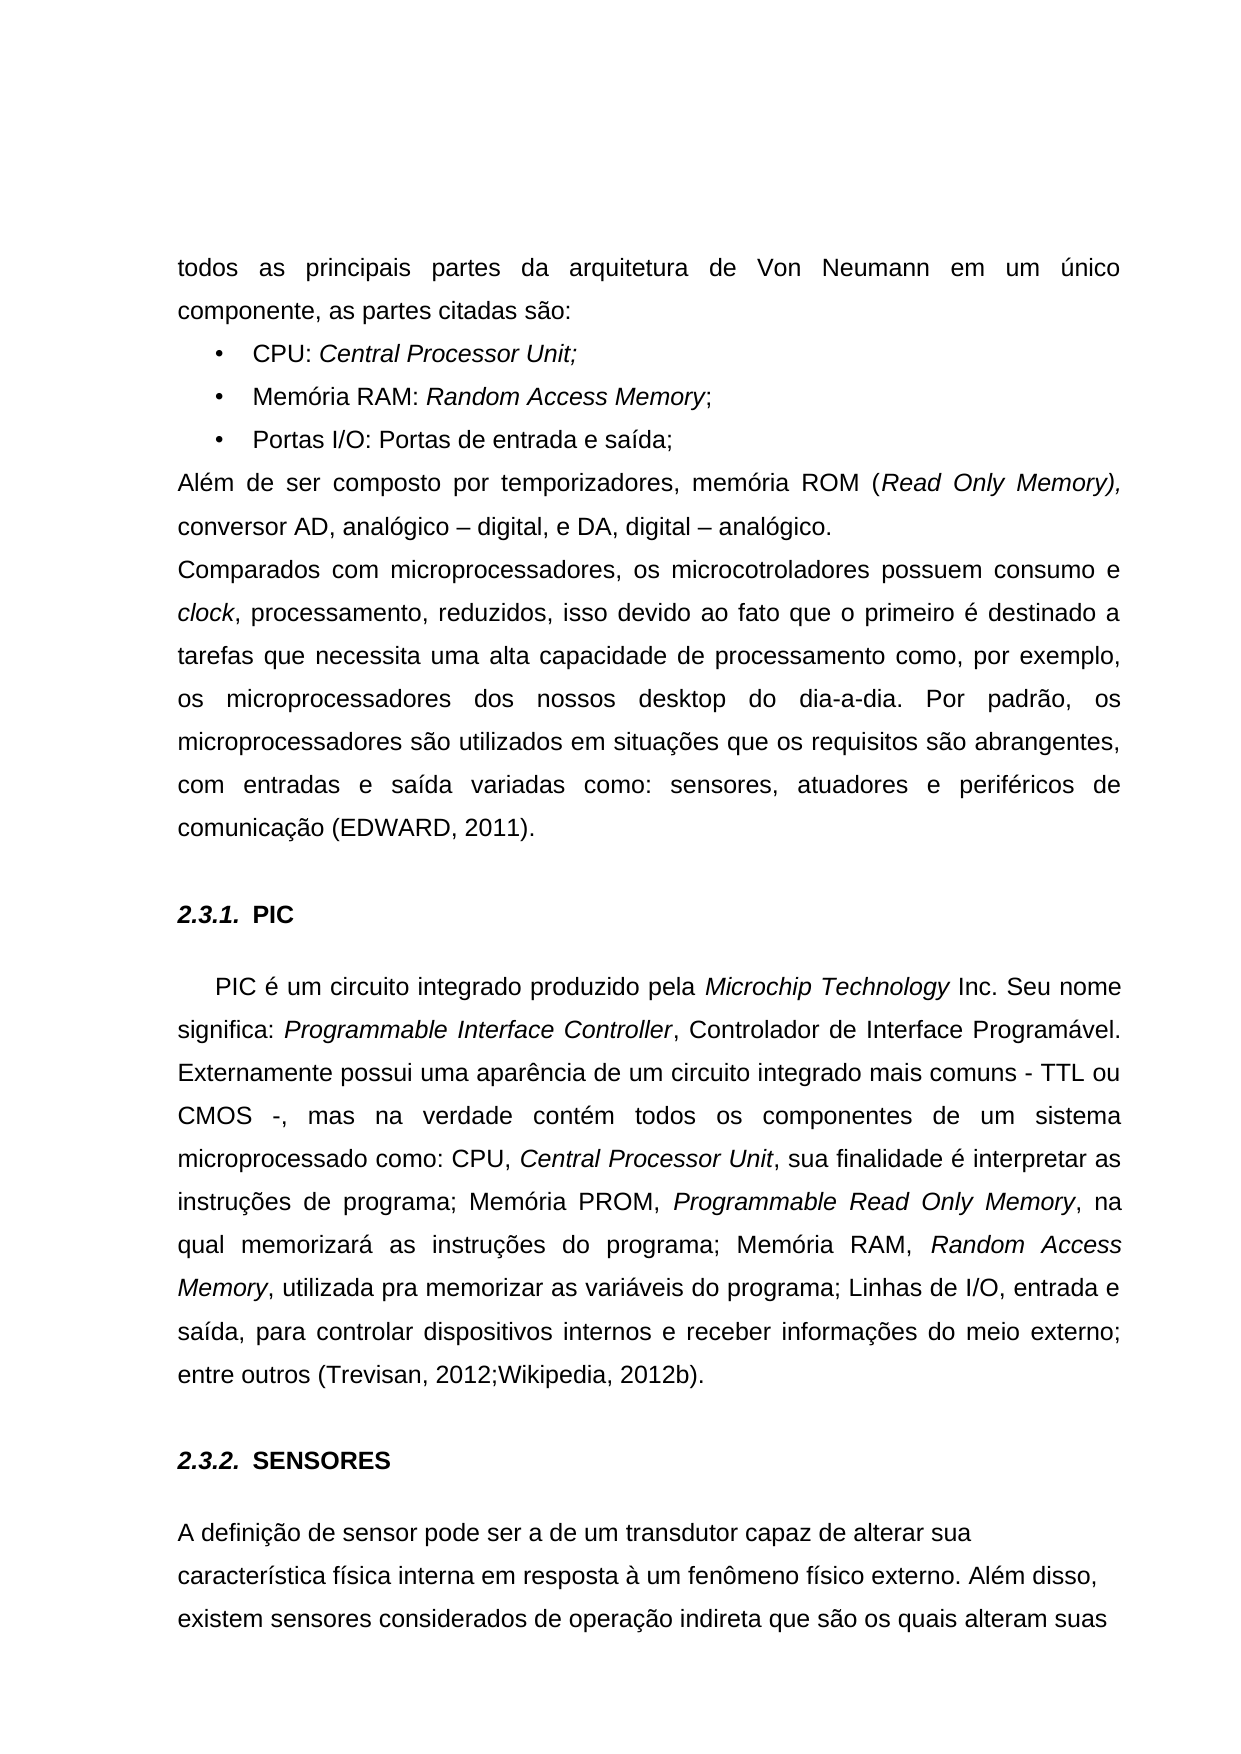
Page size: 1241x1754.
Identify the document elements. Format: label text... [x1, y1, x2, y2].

text PIC é um circuito integrado produzido pela Microchip Technology Inc. Seu nome significa: Programmable Interface Controller, Controlador de Interface Programável. Externamente possui uma aparência de um circuito integrado mais comuns - TTL ou CMOS -, mas na verdade contém todos os componentes de um sistema microprocessado como: CPU, Central Processor Unit, sua finalidade é interpretar as instruções de programa; Memória PROM, Programmable Read Only Memory, na qual memorizará as instruções do programa; Memória RAM, Random Access Memory, utilizada pra memorizar as variáveis do programa; Linhas de I/O, entrada e saída, para controlar dispositivos internos e receber informações do meio externo; entre outros (Trevisan, 2012;Wikipedia, 2012b). [177, 972, 1122, 1388]
list Memória RAM: Random Access Memory; [215, 382, 1122, 411]
list Portas I/O: Portas de entrada e saída; [215, 425, 1122, 454]
text Comparados com microprocessadores, os microcotroladores possuem consumo e clock, processamento, reduzidos, isso devido ao fato que o primeiro é destinado a tarefas que necessita uma alta capacidade de processamento como, por exemplo, os microprocessadores dos nossos desktop do dia-a-dia. Por padrão, os microprocessadores são utilizados em situações que os requisitos são abrangentes, com entradas e saída variadas como: sensores, atuadores e periféricos de comunicação (EDWARD, 2011). [177, 555, 1122, 842]
text A definição de sensor pode ser a de um transdutor capaz de alterar sua característica física interna em resposta à um fenômeno físico externo. Além disso, existem sensores considerados de operação indireta que são os quais alteram suas [177, 1518, 1122, 1633]
list CPU: Central Processor Unit; [215, 339, 1122, 368]
subtitle SENSORES [177, 1446, 1122, 1475]
text todos as principais partes da arquitetura de Von Neumann em um único componente, as partes citadas são: [177, 177, 1122, 324]
text Além de ser composto por temporizadores, memória ROM (Read Only Memory), conversor AD, analógico – digital, e DA, digital – analógico. [177, 468, 1122, 540]
subtitle PIC [177, 900, 1122, 928]
